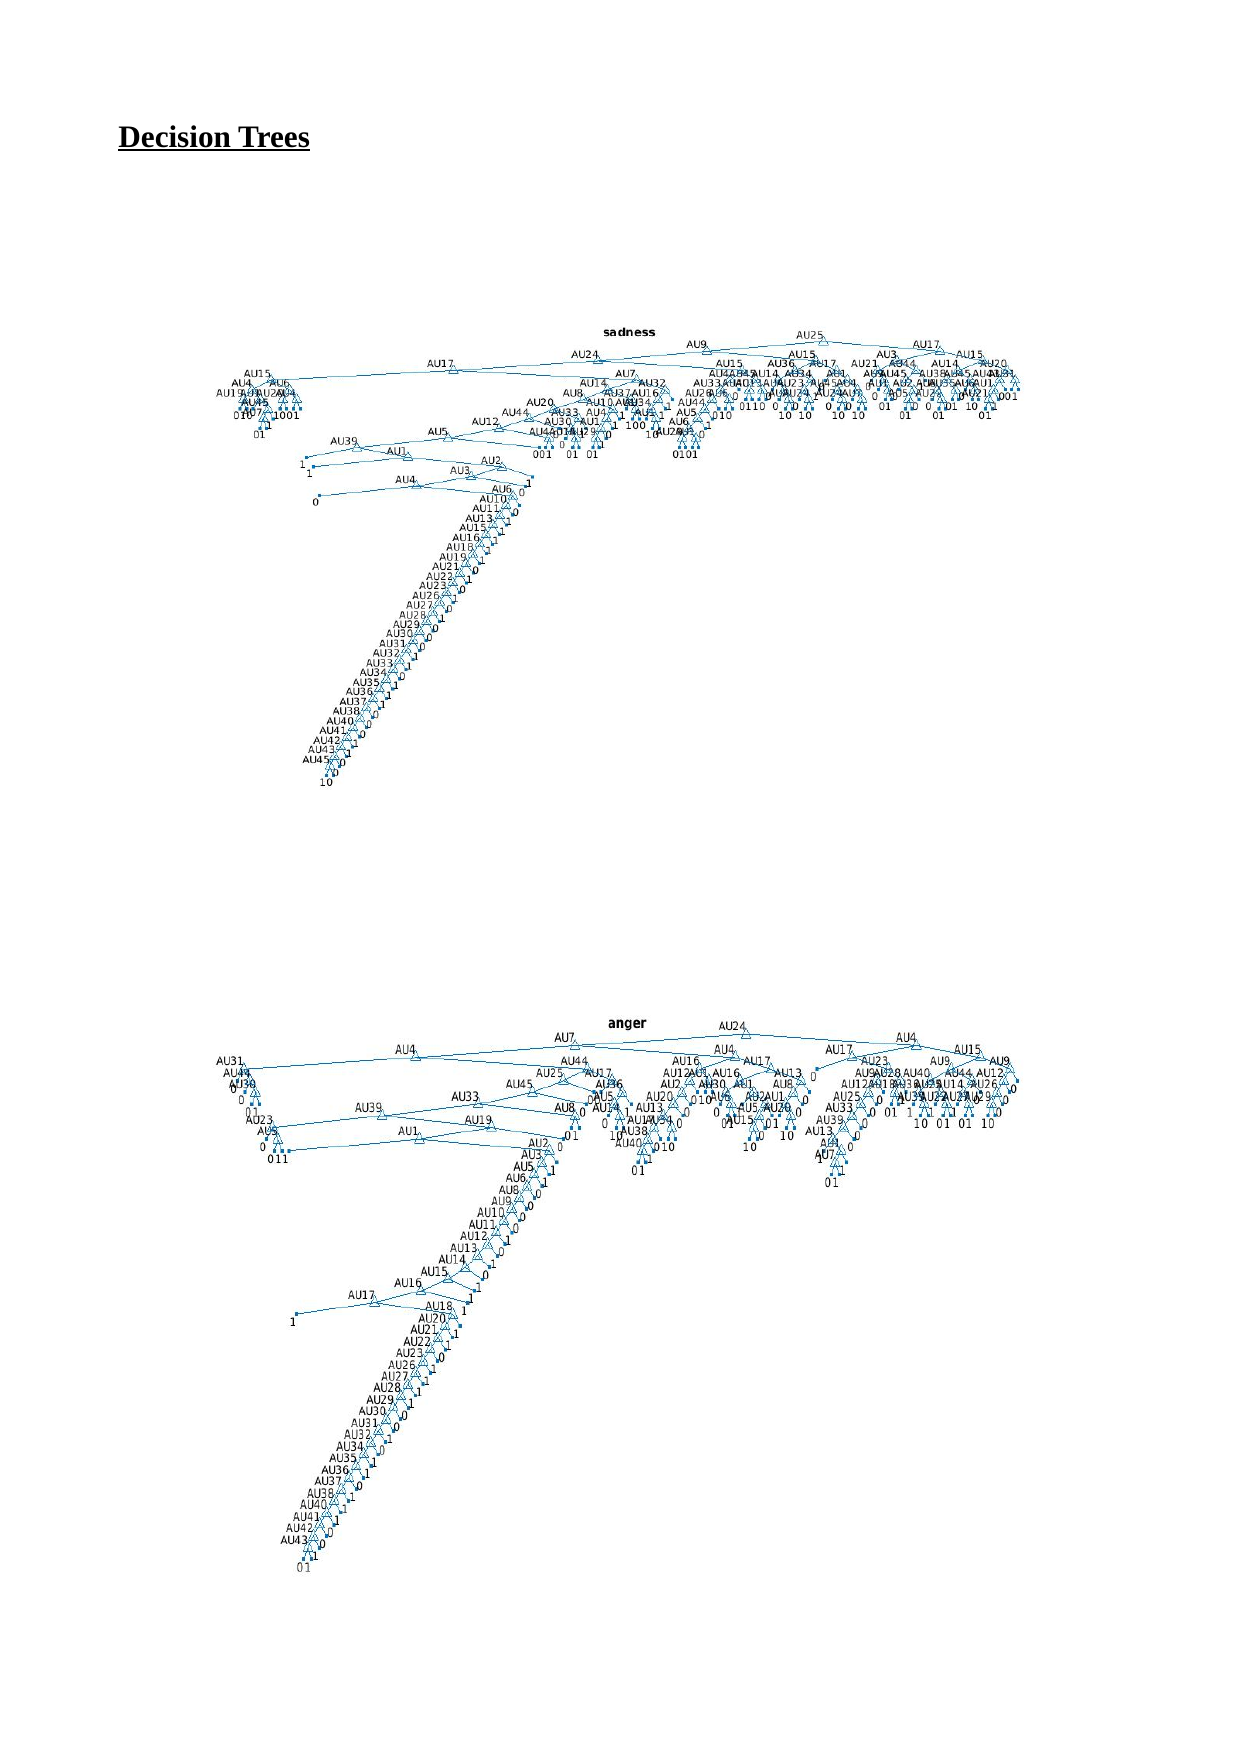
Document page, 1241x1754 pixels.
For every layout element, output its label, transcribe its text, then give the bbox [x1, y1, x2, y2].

picture [106, 985, 1113, 1630]
picture [109, 301, 1114, 834]
text Decision Trees [118, 118, 1122, 154]
